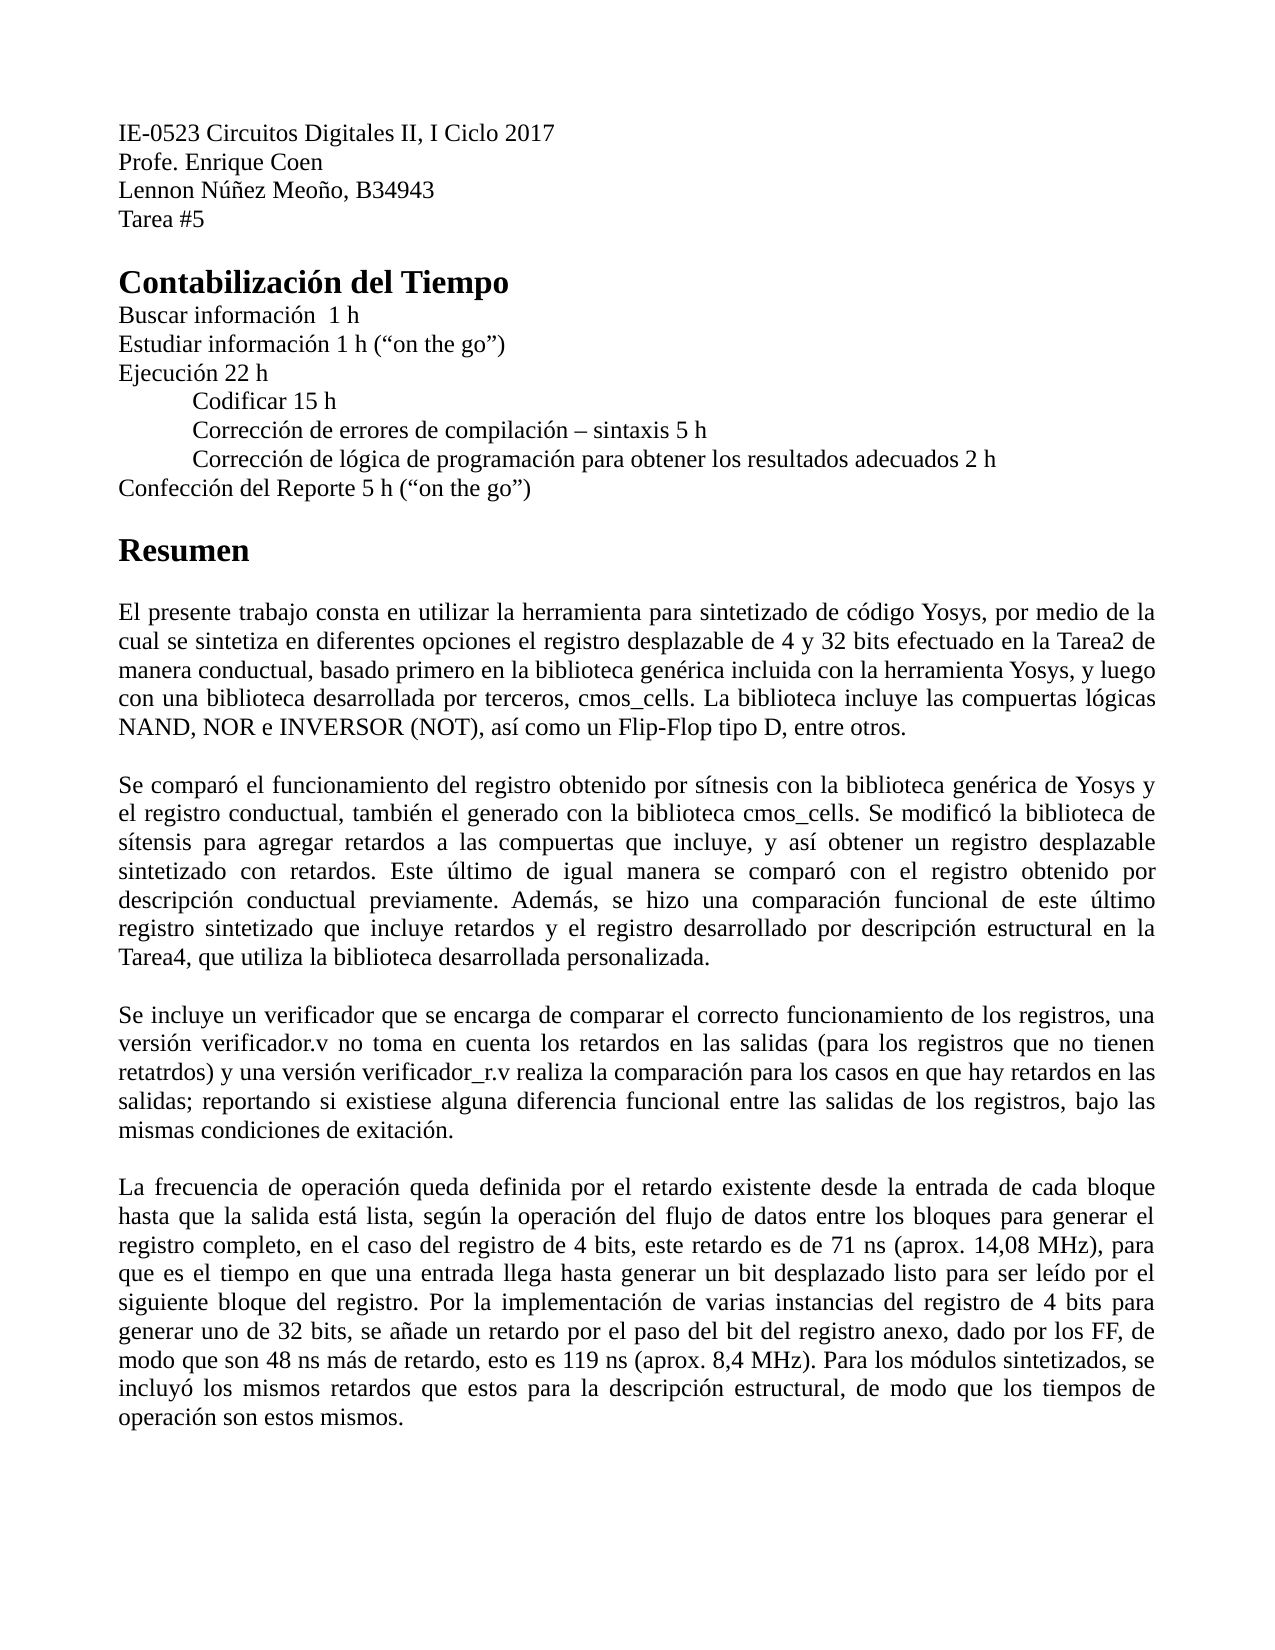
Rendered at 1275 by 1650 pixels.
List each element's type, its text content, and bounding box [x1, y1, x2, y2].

text La frecuencia de operación queda definida por el retardo existente desde la entrada de cada bloque hasta que la salida está lista, según la operación del flujo de datos entre los bloques para generar el registro completo, en el caso del registro de 4 bits, este retardo es de 71 ns (aprox. 14,08 MHz), para que es el tiempo en que una entrada llega hasta generar un bit desplazado listo para ser leído por el siguiente bloque del registro. Por la implementación de varias instancias del registro de 4 bits para generar uno de 32 bits, se añade un retardo por el paso del bit del registro anexo, dado por los FF, de modo que son 48 ns más de retardo, esto es 119 ns (aprox. 8,4 MHz). Para los módulos sintetizados, se incluyó los mismos retardos que estos para la descripción estructural, de modo que los tiempos de operación son estos mismos. [118, 1172, 1157, 1431]
text Codificar 15 h [118, 386, 1157, 415]
text Profe. Enrique Coen [118, 147, 1157, 176]
text Lennon Núñez Meoño, B34943 [118, 176, 1157, 204]
text IE-0523 Circuitos Digitales II, I Ciclo 2017 [118, 118, 1157, 147]
text Tarea #5 [118, 204, 1157, 233]
text Buscar información 1 h [118, 300, 1157, 329]
text Se incluye un verificador que se encarga de comparar el correcto funcionamiento de los registros, una versión verificador.v no toma en cuenta los retardos en las salidas (para los registros que no tienen retatrdos) y una versión verificador_r.v realiza la comparación para los casos en que hay retardos en las salidas; reportando si existiese alguna diferencia funcional entre las salidas de los registros, bajo las mismas condiciones de exitación. [118, 1000, 1157, 1143]
text El presente trabajo consta en utilizar la herramienta para sintetizado de código Yosys, por medio de la cual se sintetiza en diferentes opciones el registro desplazable de 4 y 32 bits efectuado en la Tarea2 de manera conductual, basado primero en la biblioteca genérica incluida con la herramienta Yosys, y luego con una biblioteca desarrollada por terceros, cmos_cells. La biblioteca incluye las compuertas lógicas NAND, NOR e INVERSOR (NOT), así como un Flip-Flop tipo D, entre otros. [118, 597, 1157, 741]
text Confección del Reporte 5 h (“on the go”) [118, 473, 1157, 501]
text Se comparó el funcionamiento del registro obtenido por sítnesis con la biblioteca genérica de Yosys y el registro conductual, también el generado con la biblioteca cmos_cells. Se modificó la biblioteca de sítensis para agregar retardos a las compuertas que incluye, y así obtener un registro desplazable sintetizado con retardos. Este último de igual manera se comparó con el registro obtenido por descripción conductual previamente. Además, se hizo una comparación funcional de este último registro sintetizado que incluye retardos y el registro desarrollado por descripción estructural en la Tarea4, que utiliza la biblioteca desarrollada personalizada. [118, 770, 1157, 971]
text Corrección de errores de compilación – sintaxis 5 h [118, 415, 1157, 444]
text Corrección de lógica de programación para obtener los resultados adecuados 2 h [118, 444, 1157, 473]
text Ejecución 22 h [118, 358, 1157, 386]
text Resumen [118, 530, 1157, 568]
text Estudiar información 1 h (“on the go”) [118, 329, 1157, 358]
text Contabilización del Tiempo [118, 262, 1157, 300]
